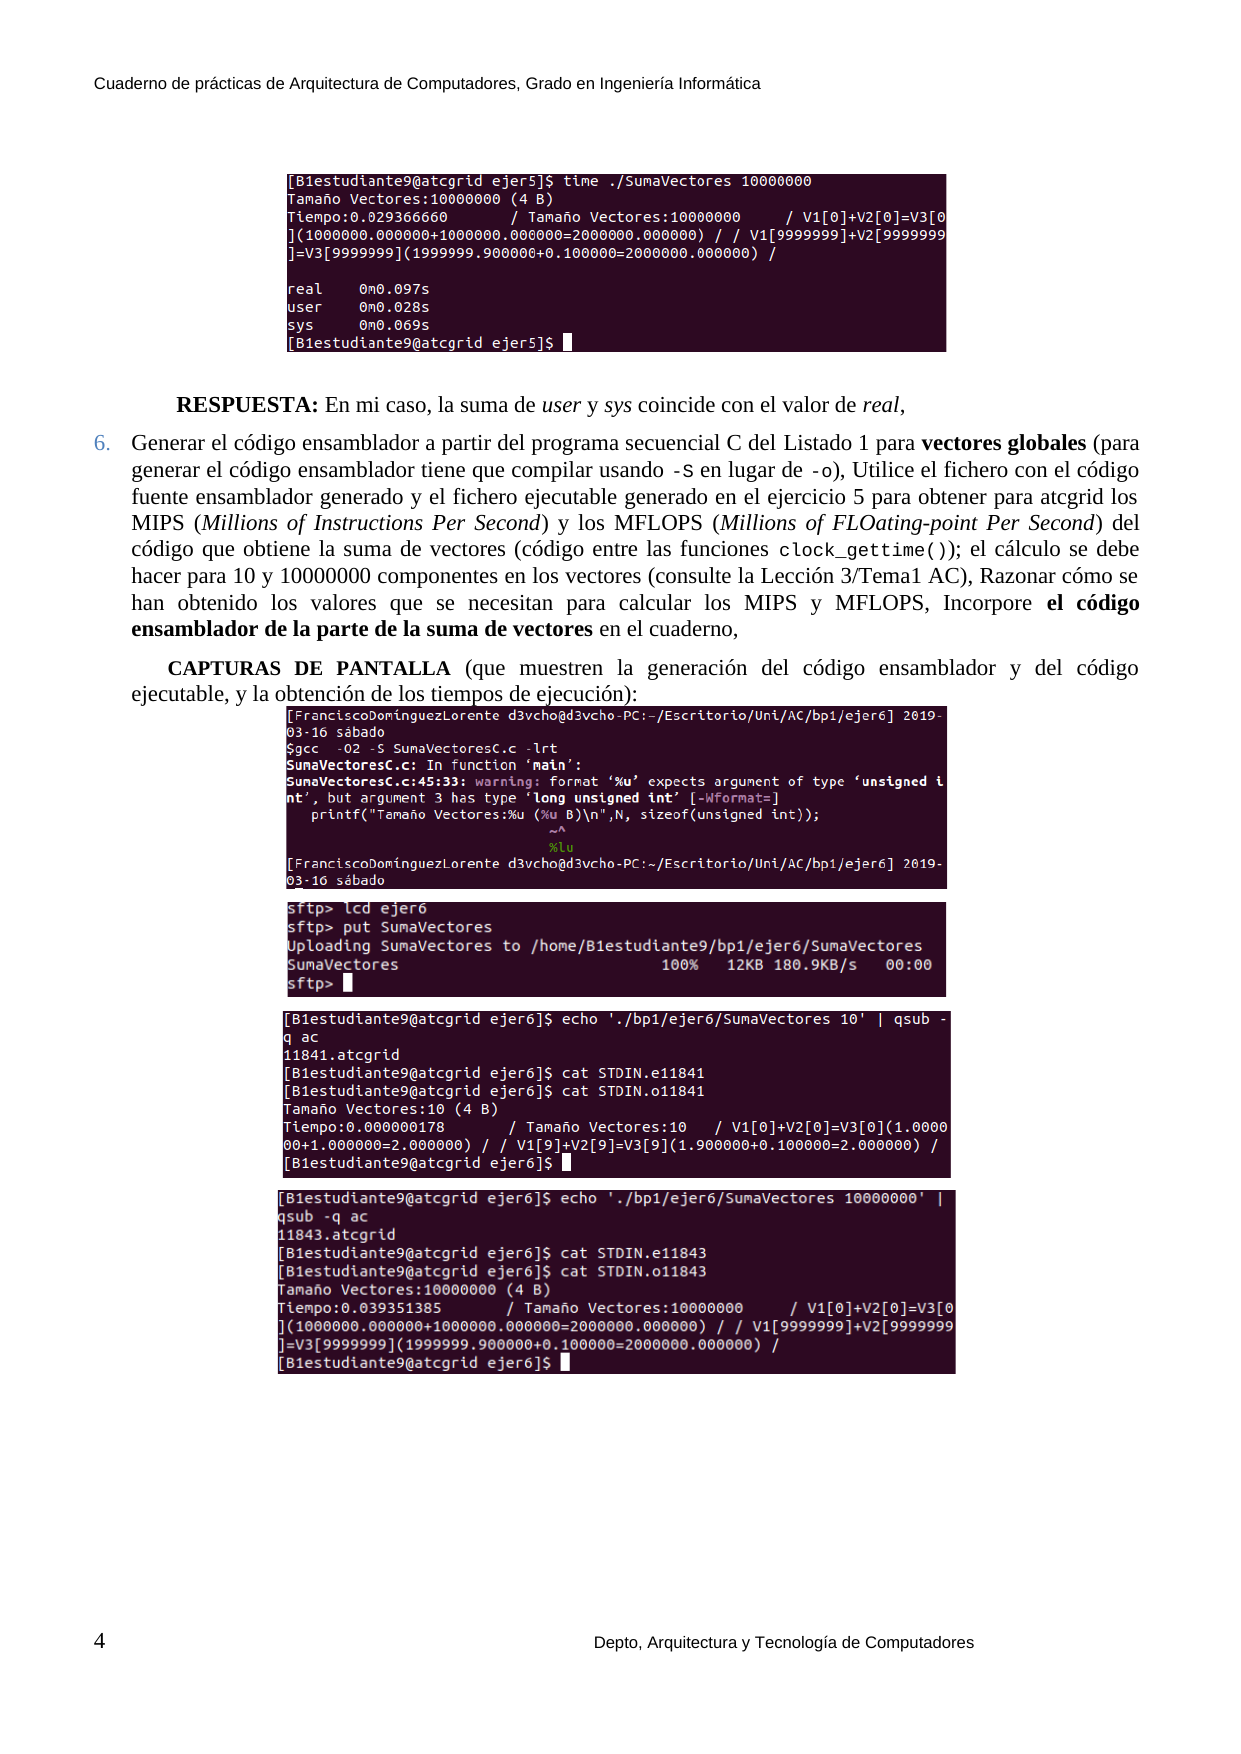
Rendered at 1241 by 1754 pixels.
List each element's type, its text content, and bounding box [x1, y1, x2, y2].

picture [277, 1190, 956, 1374]
picture [286, 706, 948, 889]
picture [287, 174, 947, 352]
list CAPTURAS DE PANTALLA (que muestren la generación del código ensamblador y del código ejecutable, y la obtención de los tiempos de ejecución): [94, 654, 1140, 707]
list RESPUESTA: En mi caso, la suma de user y sys coincide con el valor de real, [131, 391, 1140, 417]
list Generar el código ensamblador a partir del programa secuencial C del Listado 1 para vectores globales (para generar el código ensamblador tiene que compilar usando -S en lugar de -o), Utilice el fichero con el código fuente ensamblador generado y el fichero ejecutable generado en el ejercicio 5 para obtener para atcgrid los MIPS (Millions of Instructions Per Second) y los MFLOPS (Millions of FLOating-point Per Second) del código que obtiene la suma de vectores (código entre las funciones clock_gettime()); el cálculo se debe hacer para 10 y 10000000 componentes en los vectores (consulte la Lección 3/Tema1 AC), Razonar cómo se han obtenido los valores que se necesitan para calcular los MIPS y MFLOPS, Incorpore el código ensamblador de la parte de la suma de vectores en el cuaderno, [94, 429, 1140, 642]
picture [287, 902, 947, 997]
picture [282, 1011, 951, 1178]
